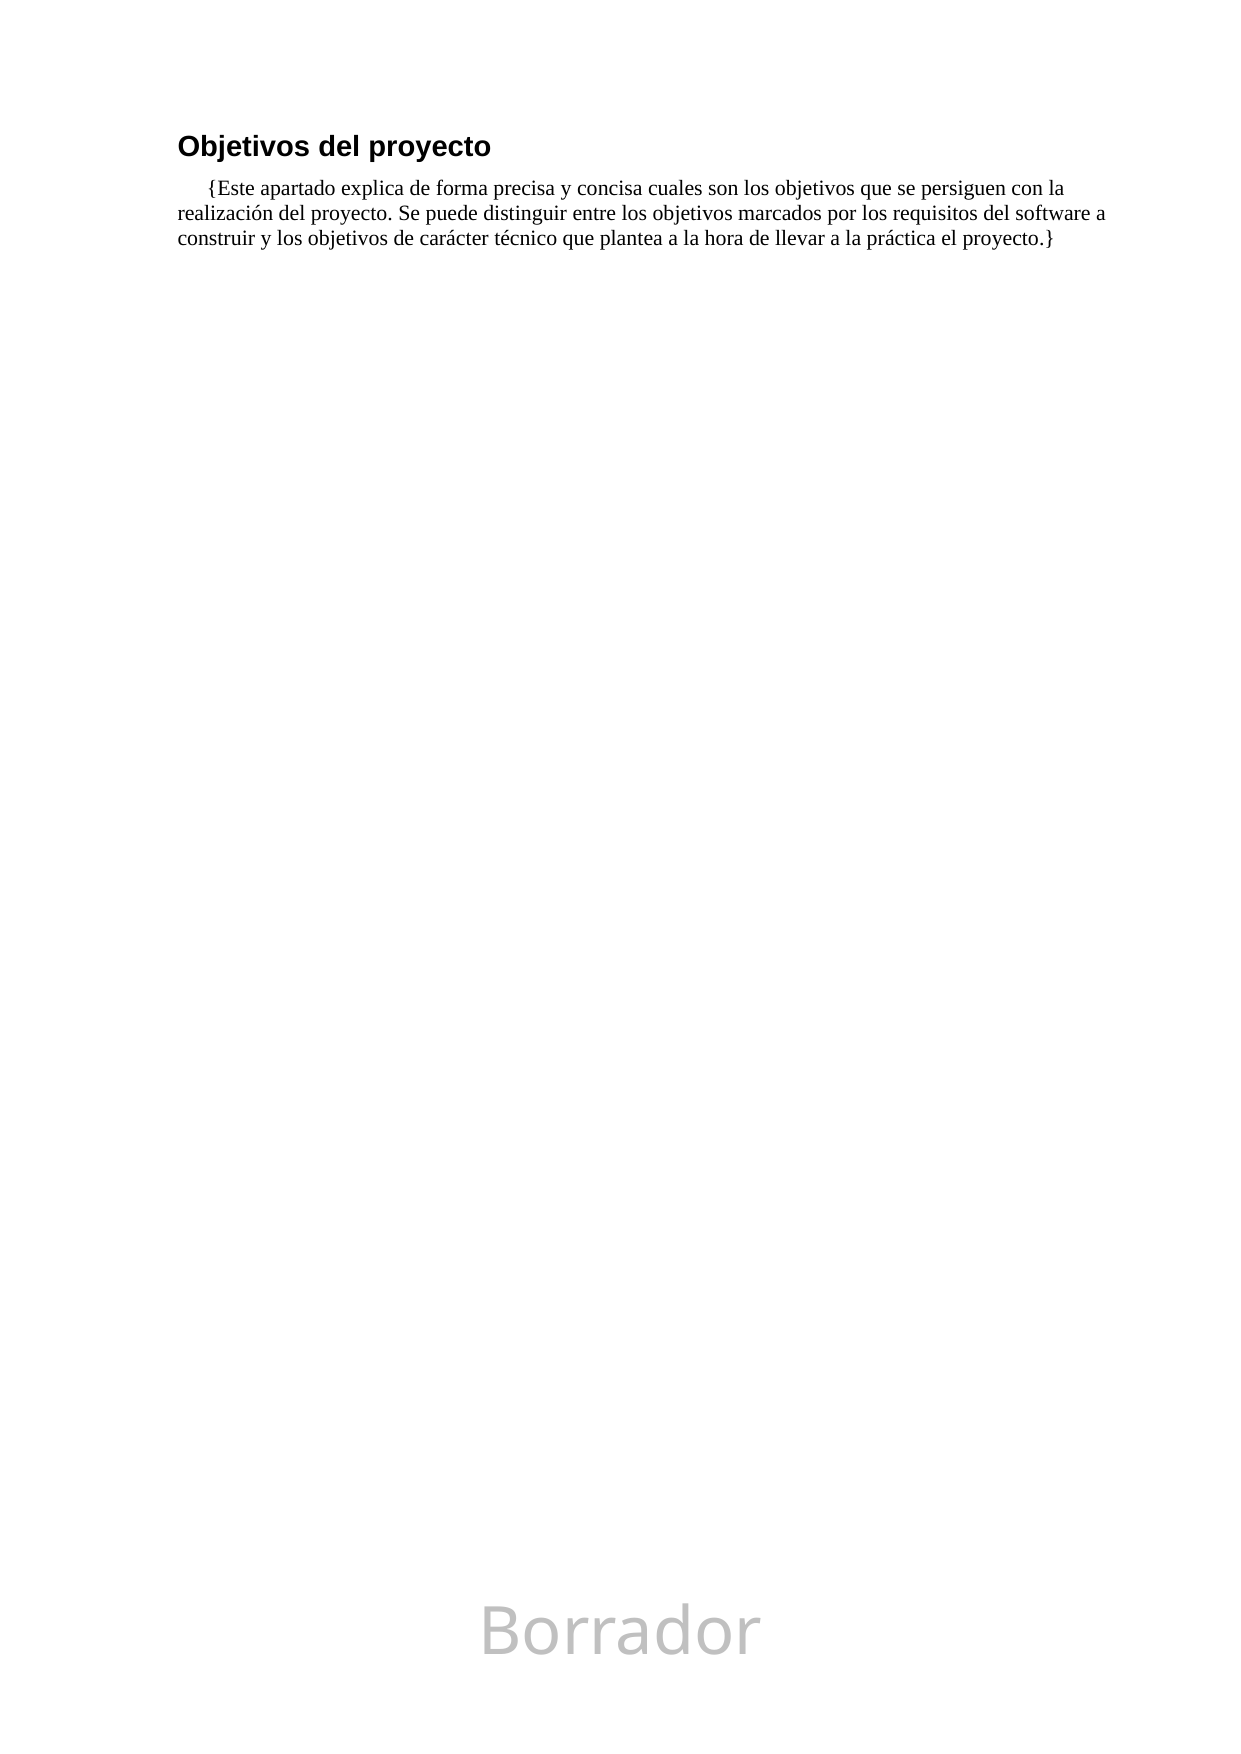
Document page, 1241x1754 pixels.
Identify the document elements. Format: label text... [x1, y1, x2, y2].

text {Este apartado explica de forma precisa y concisa cuales son los objetivos que se persiguen con la realización del proyecto. Se puede distinguir entre los objetivos marcados por los requisitos del software a construir y los objetivos de carácter técnico que plantea a la hora de llevar a la práctica el proyecto.} [177, 174, 1152, 250]
subtitle Objetivos del proyecto [177, 128, 1152, 162]
